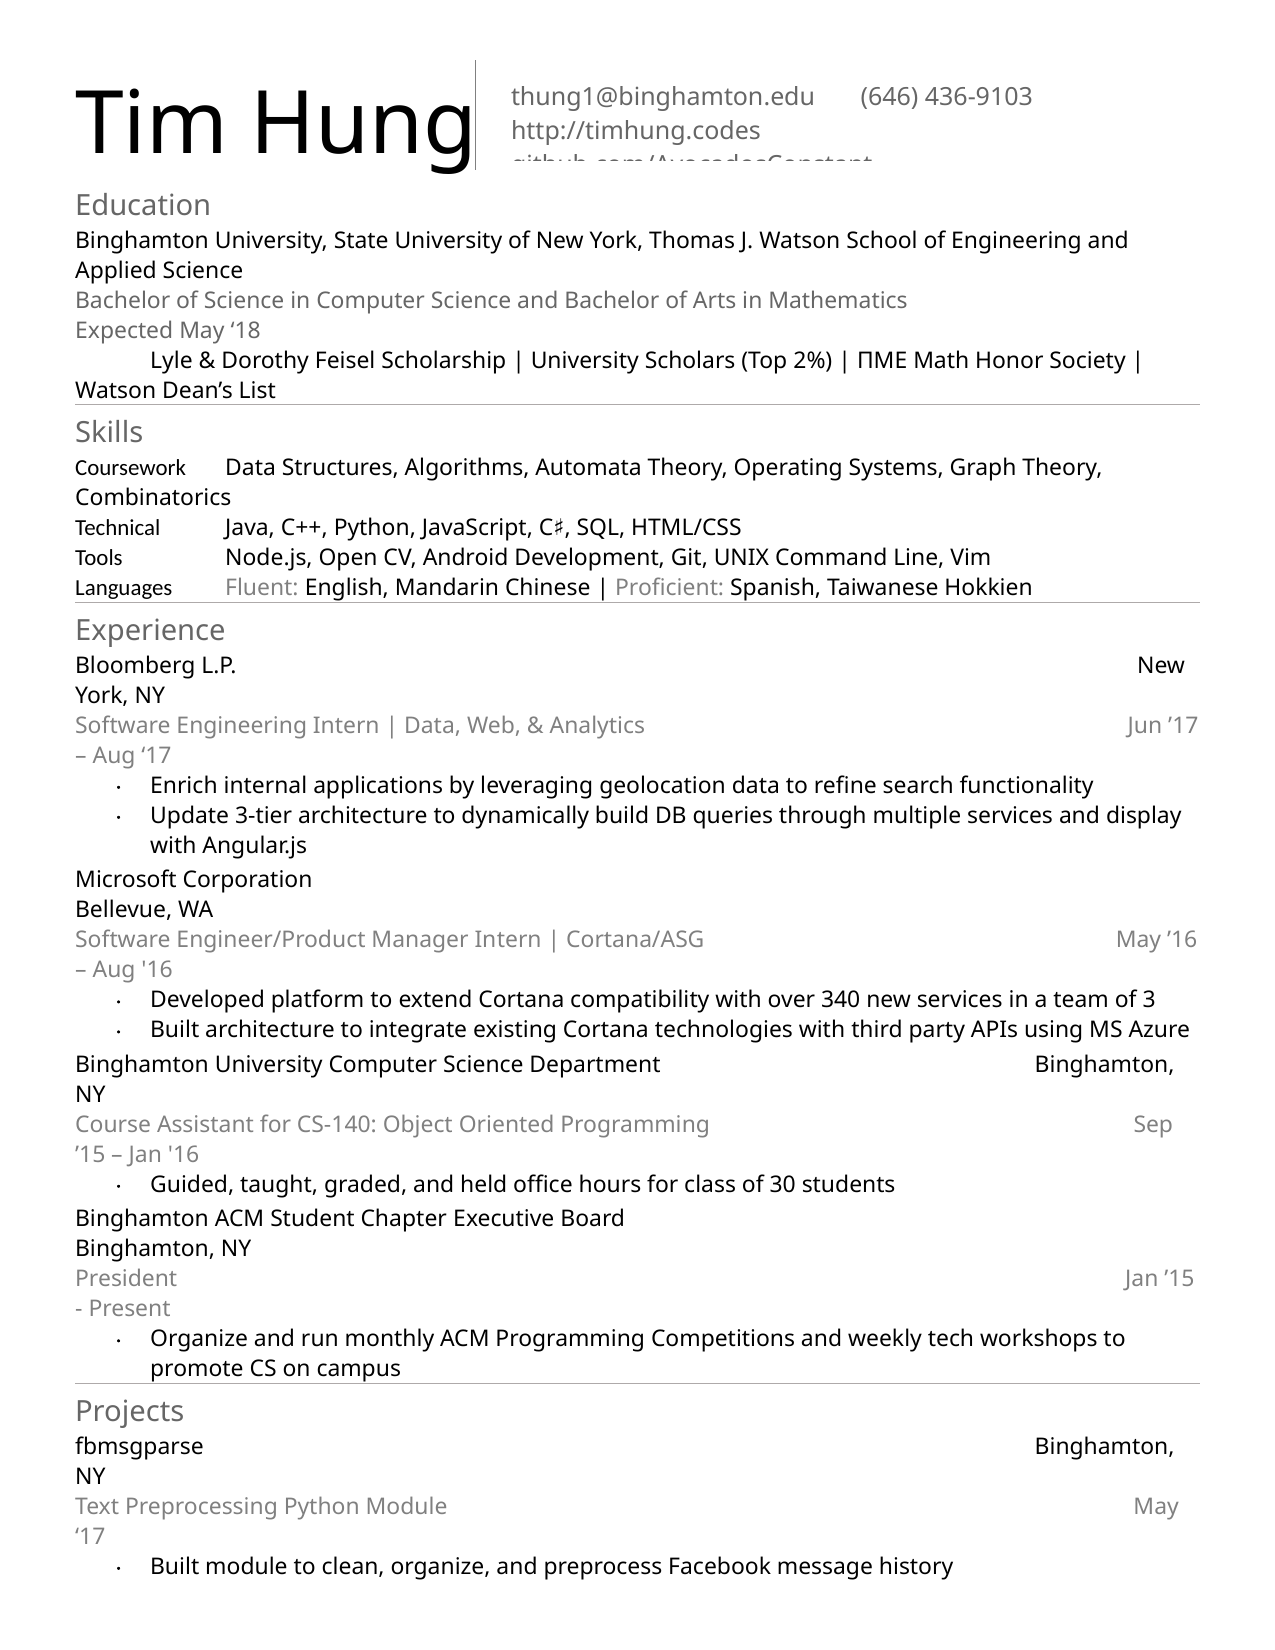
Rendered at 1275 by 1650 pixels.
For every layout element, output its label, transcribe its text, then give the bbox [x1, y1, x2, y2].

text Binghamton University Computer Science Department Binghamton, NY [75, 1048, 1200, 1108]
text Experience [75, 603, 1200, 649]
text fbmsgparse Binghamton, NY [75, 1430, 1200, 1490]
list Organize and run monthly ACM Programming Competitions and weekly tech workshops to promote CS on campus [112, 1323, 1200, 1383]
text Course Assistant for CS-140: Object Oriented Programming Sep ’15 – Jan '16 [75, 1108, 1200, 1168]
text Lyle & Dorothy Feisel Scholarship | University Scholars (Top 2%) | ΠME Math Honor Society | Watson Dean’s List [75, 344, 1200, 404]
text Binghamton ACM Student Chapter Executive Board Binghamton, NY [75, 1203, 1200, 1263]
text http://timhung.codes github.com/AvocadosConstant [511, 113, 1179, 160]
text Bachelor of Science in Computer Science and Bachelor of Arts in Mathematics Expected May ‘18 [75, 284, 1200, 344]
text Education [75, 179, 1200, 224]
list Guided, taught, graded, and held office hours for class of 30 students [112, 1168, 1200, 1198]
text Tim Hung [75, 60, 1200, 179]
text Coursework Data Structures, Algorithms, Automata Theory, Operating Systems, Graph Theory, Combinatorics [75, 452, 1200, 512]
list Enrich internal applications by leveraging geolocation data to refine search functionality [112, 769, 1200, 799]
text Projects [75, 1384, 1200, 1430]
text Text Preprocessing Python Module May ‘17 [75, 1490, 1200, 1550]
list Update 3-tier architecture to dynamically build DB queries through multiple services and display with Angular.js [112, 799, 1200, 859]
text Microsoft Corporation Bellevue, WA [75, 864, 1200, 924]
text Tools Node.js, Open CV, Android Development, Git, UNIX Command Line, Vim [75, 542, 1200, 572]
list Built module to clean, organize, and preprocess Facebook message history [112, 1550, 1200, 1580]
text Bloomberg L.P. New York, NY [75, 649, 1200, 709]
text Languages Fluent: English, Mandarin Chinese | Proficient: Spanish, Taiwanese Hokkien [75, 572, 1200, 602]
text thung1@binghamton.edu (646) 436-9103 [511, 79, 1179, 113]
text Skills [75, 405, 1200, 452]
list Built architecture to integrate existing Cortana technologies with third party APIs using MS Azure [112, 1014, 1200, 1044]
text President Jan ’15 - Present [75, 1263, 1200, 1323]
text Binghamton University, State University of New York, Thomas J. Watson School of Engineering and Applied Science [75, 224, 1200, 284]
text Software Engineer/Product Manager In­tern | Cortana/ASG May ’16 – Aug '16 [75, 924, 1200, 984]
text Software Engineering Intern | Data, Web, & Analytics Jun ’17 – Aug ‘17 [75, 709, 1200, 769]
text Technical Java, C++, Python, JavaScript, C♯, SQL, HTML/CSS [75, 512, 1200, 542]
list Developed platform to extend Cortana compatibility with over 340 new services in a team of 3 [112, 984, 1200, 1014]
